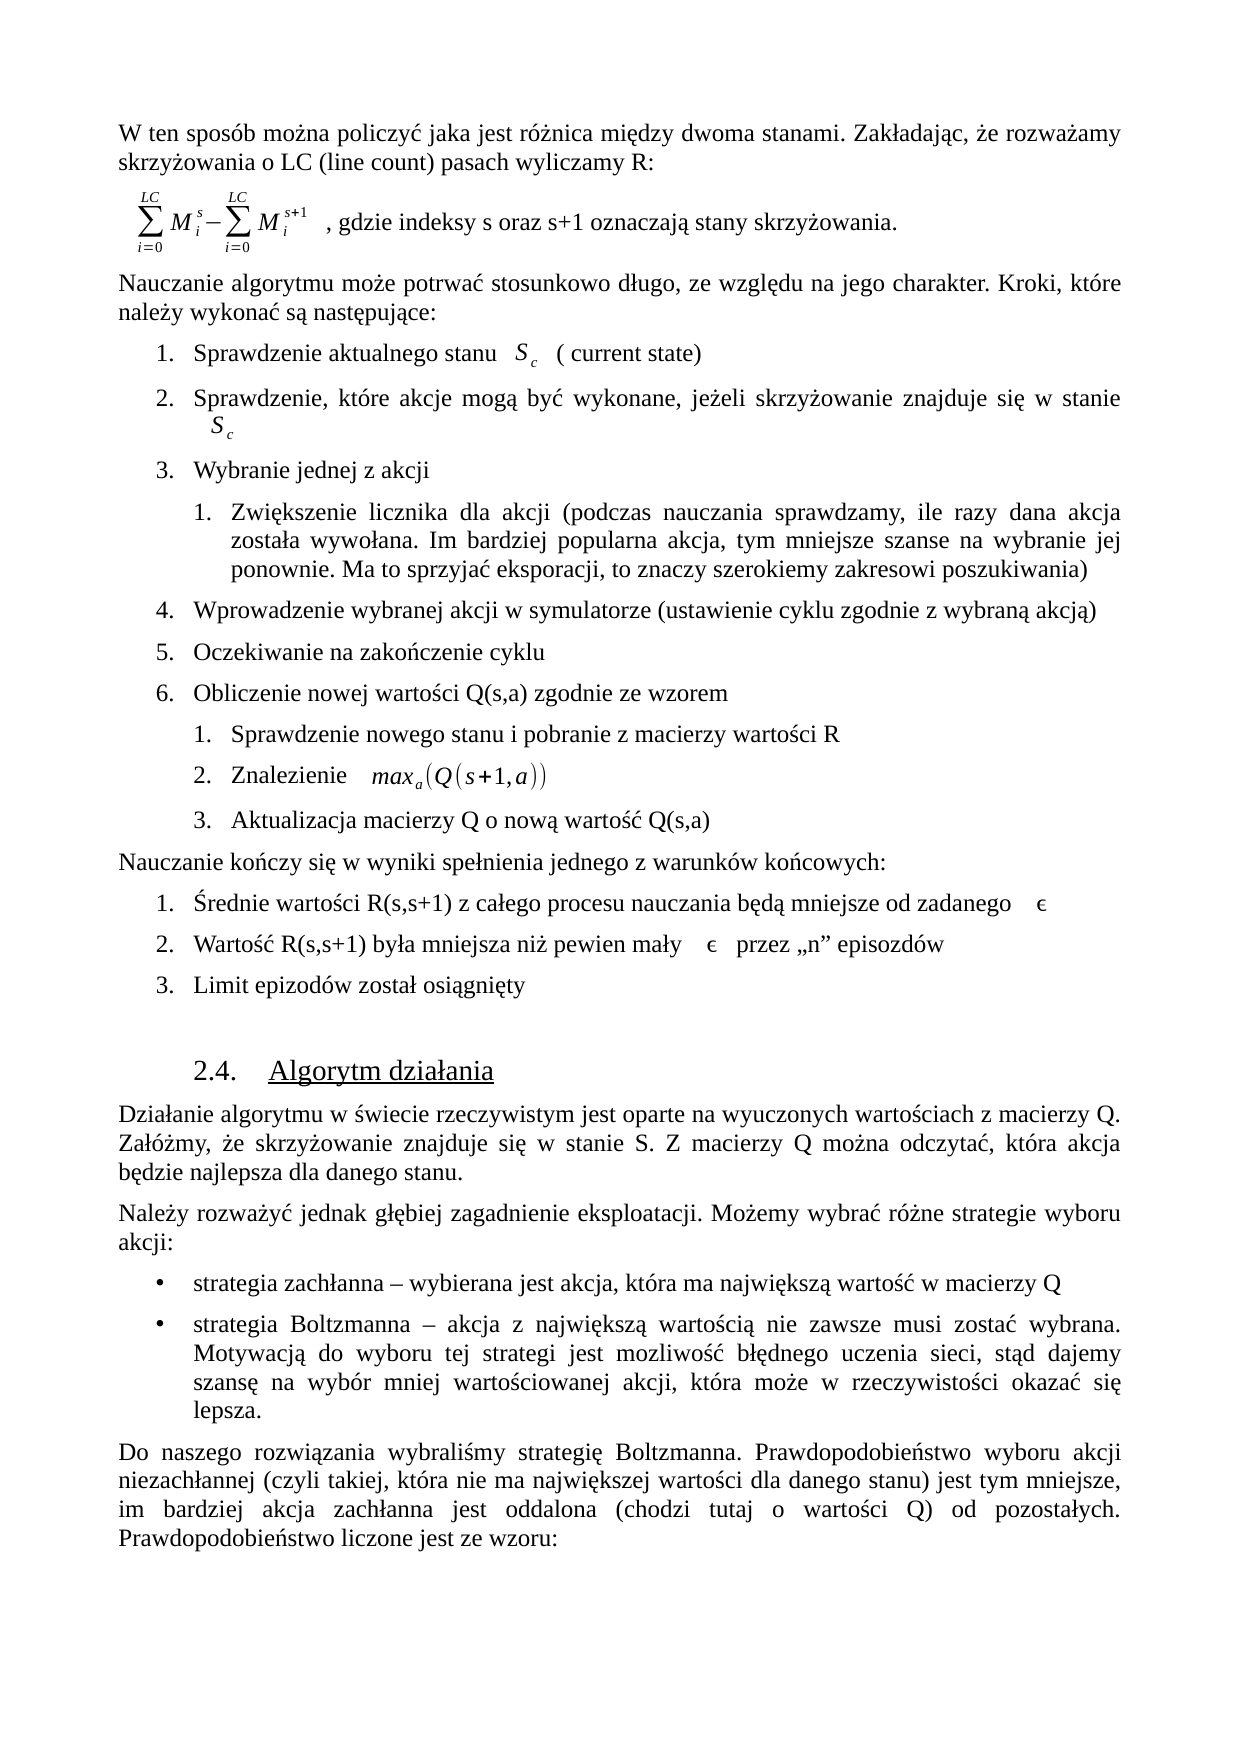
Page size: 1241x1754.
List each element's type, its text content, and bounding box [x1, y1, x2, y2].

list Obliczenie nowej wartości Q(s,a) zgodnie ze wzorem [156, 678, 1122, 707]
list Aktualizacja macierzy Q o nową wartość Q(s,a) [193, 806, 1122, 834]
text W ten sposób można policzyć jaka jest różnica między dwoma stanami. Zakładając, że rozważamy skrzyżowania o LC (line count) pasach wyliczamy R: [118, 118, 1122, 176]
list Średnie wartości R(s,s+1) z całego procesu nauczania będą mniejsze od zadanego [156, 888, 1122, 917]
list Znalezienie [193, 761, 1122, 793]
text Nauczanie algorytmu może potrwać stosunkowo długo, ze względu na jego charakter. Kroki, które należy wykonać są następujące: [118, 268, 1122, 325]
list Wprowadzenie wybranej akcji w symulatorze (ustawienie cyklu zgodnie z wybraną akcją) [156, 596, 1122, 624]
text Do naszego rozwiązania wybraliśmy strategię Boltzmanna. Prawdopodobieństwo wyboru akcji niezachłannej (czyli takiej, która nie ma największej wartości dla danego stanu) jest tym mniejsze, im bardziej akcja zachłanna jest oddalona (chodzi tutaj o wartości Q) od pozostałych. Prawdopodobieństwo liczone jest ze wzoru: [118, 1437, 1122, 1552]
text Należy rozważyć jednak głębiej zagadnienie eksploatacji. Możemy wybrać różne strategie wyboru akcji: [118, 1198, 1122, 1255]
text Działanie algorytmu w świecie rzeczywistym jest oparte na wyuczonych wartościach z macierzy Q. Załóżmy, że skrzyżowanie znajduje się w stanie S. Z macierzy Q można odczytać, która akcja będzie najlepsza dla danego stanu. [118, 1099, 1122, 1185]
list Zwiększenie licznika dla akcji (podczas nauczania sprawdzamy, ile razy dana akcja została wywołana. Im bardziej popularna akcja, tym mniejsze szanse na wybranie jej ponownie. Ma to sprzyjać eksporacji, to znaczy szerokiemy zakresowi poszukiwania) [193, 497, 1122, 583]
list Limit epizodów został osiągnięty [156, 971, 1122, 999]
list Sprawdzenie aktualnego stanu( current state) [156, 338, 1122, 370]
list Sprawdzenie nowego stanu i pobranie z macierzy wartości R [193, 719, 1122, 748]
text Nauczanie kończy się w wyniki spełnienia jednego z warunków końcowych: [118, 847, 1122, 876]
list Oczekiwanie na zakończenie cyklu [156, 637, 1122, 666]
list Wartość R(s,s+1) była mniejsza niż pewien mały przez „n” episozdów [156, 929, 1122, 958]
list strategia Boltzmanna – akcja z największą wartością nie zawsze musi zostać wybrana. Motywacją do wyboru tej strategi jest mozliwość błędnego uczenia sieci, stąd dajemy szansę na wybór mniej wartościowanej akcji, która może w rzeczywistości okazać się lepsza. [156, 1309, 1122, 1424]
list Sprawdzenie, które akcje mogą być wykonane, jeżeli skrzyżowanie znajduje się w stanie [156, 383, 1122, 443]
list Algorytm działania [193, 1053, 1122, 1087]
text , gdzie indeksy s oraz s+1 oznaczają stany skrzyżowania. [118, 188, 1122, 255]
list strategia zachłanna – wybierana jest akcja, która ma największą wartość w macierzy Q [156, 1268, 1122, 1297]
list Wybranie jednej z akcji [156, 456, 1122, 484]
